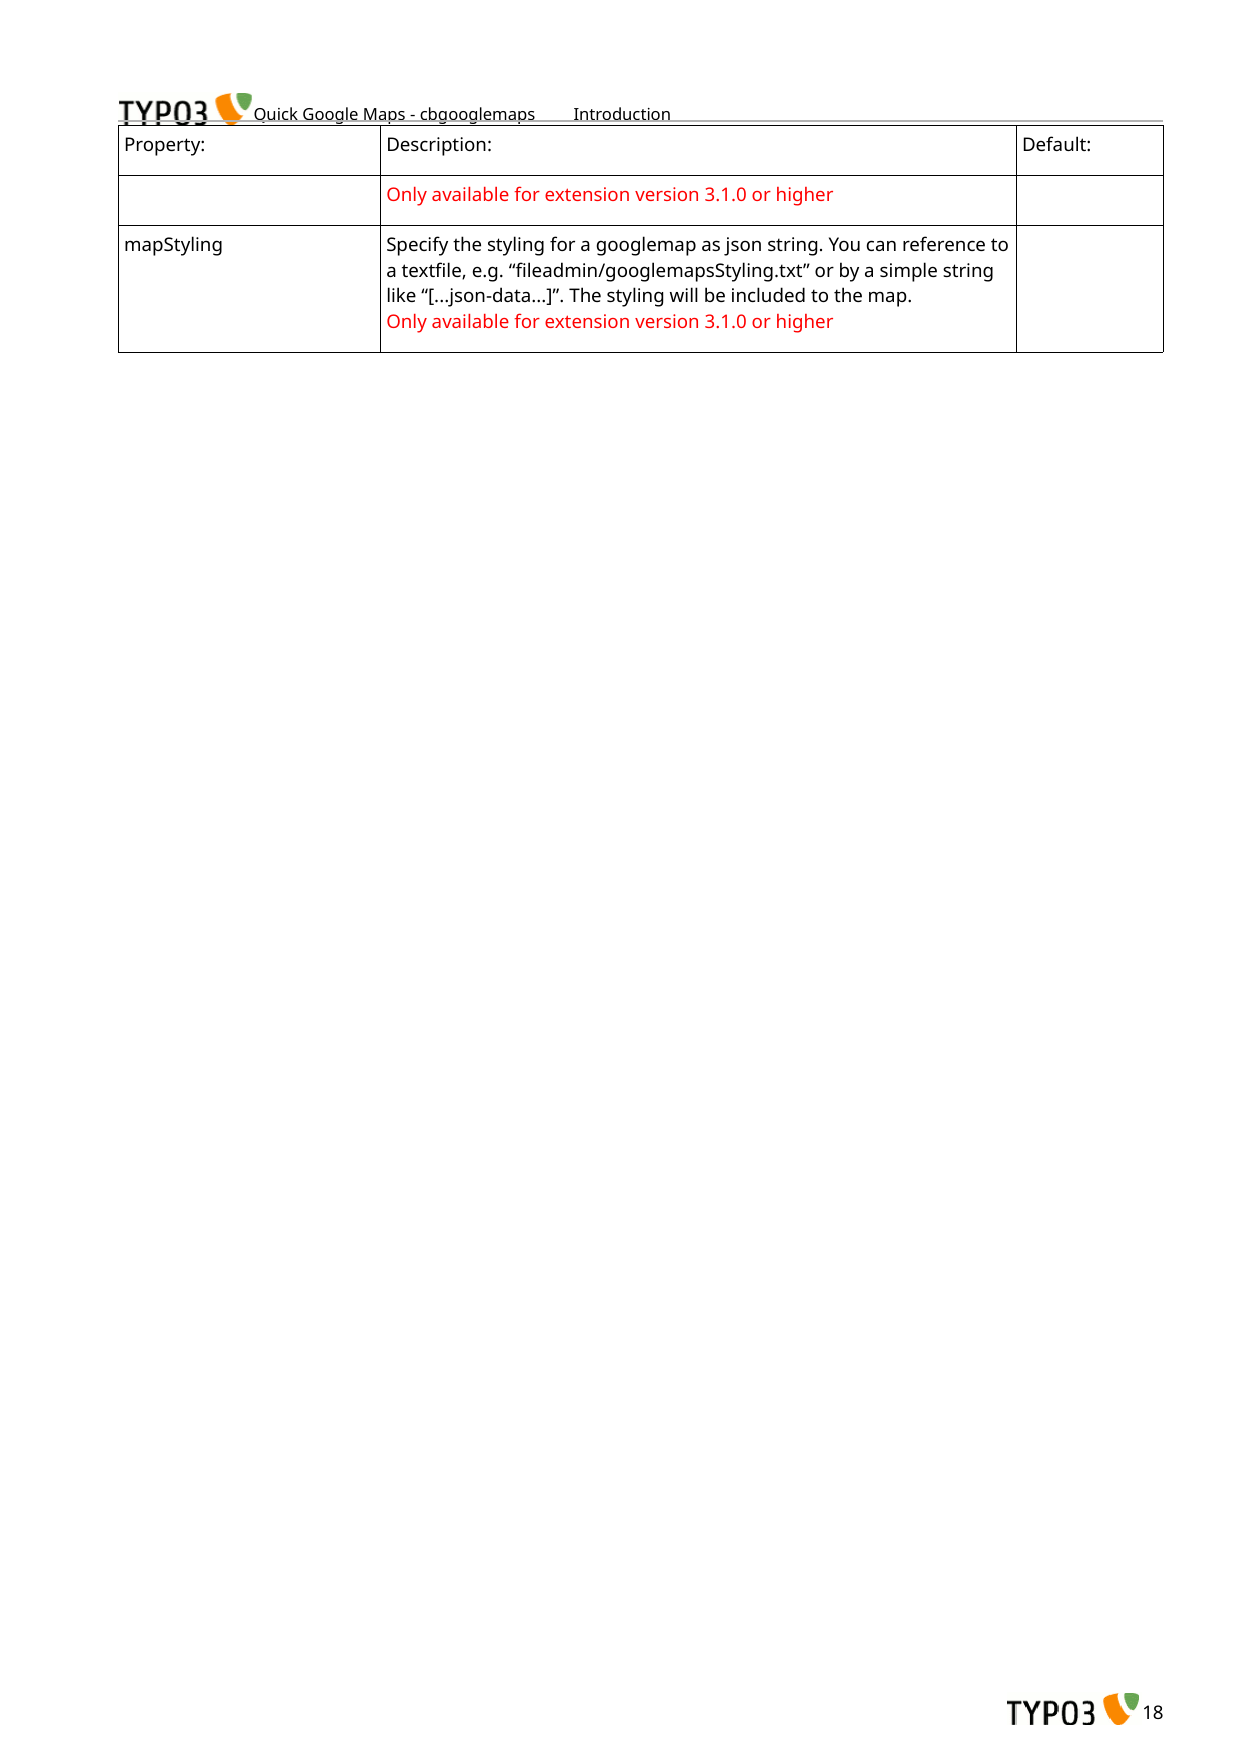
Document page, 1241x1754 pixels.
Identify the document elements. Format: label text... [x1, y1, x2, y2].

table_header Description: [381, 126, 1016, 175]
picture [1006, 1692, 1142, 1725]
table_cell Only available for extension version 3.1.0 or higher [381, 176, 1016, 225]
table_header Default: [1017, 126, 1163, 175]
table_cell Specify the styling for a googlemap as json string. You can reference to a textfile, e.g. “fileadmin/googlemapsStyling.txt” or by a simple string like “[...json-data...]”. The styling will be included to the map. Only available for extension version 3.1.0 or higher [381, 226, 1016, 352]
table_cell [119, 176, 380, 225]
table_cell [1017, 176, 1163, 225]
table_cell [1017, 226, 1163, 352]
table_cell mapStyling [119, 226, 380, 352]
table_header Property: [119, 126, 380, 175]
picture [118, 92, 254, 120]
